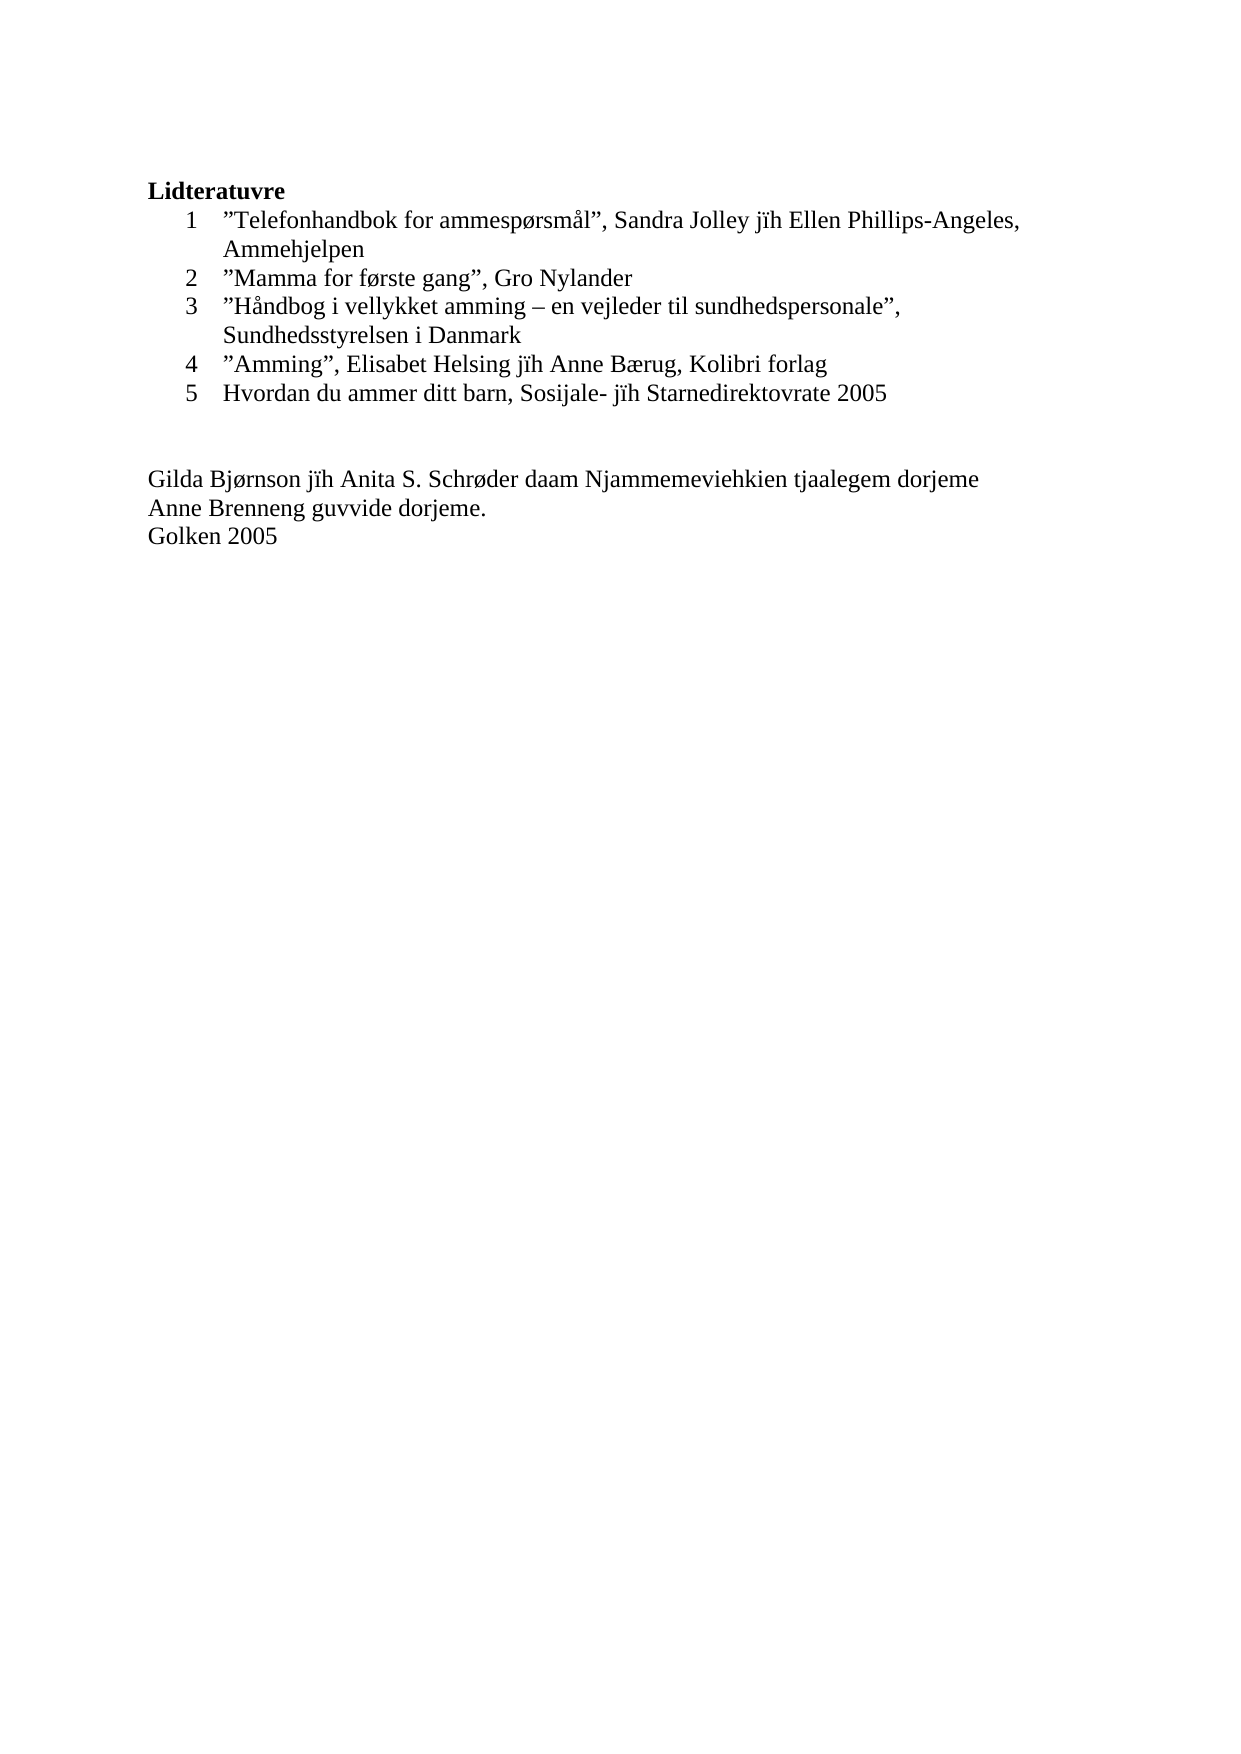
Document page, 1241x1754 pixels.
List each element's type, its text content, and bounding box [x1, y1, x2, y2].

list ”Mamma for første gang”, Gro Nylander [185, 263, 1093, 291]
text Golken 2005 [148, 521, 1093, 550]
text Gilda Bjørnson jïh Anita S. Schrøder daam Njammemeviehkien tjaalegem dorjeme [148, 464, 1093, 493]
list ”Amming”, Elisabet Helsing jïh Anne Bærug, Kolibri forlag [185, 349, 1093, 378]
text Anne Brenneng guvvide dorjeme. [148, 493, 1093, 521]
list Hvordan du ammer ditt barn, Sosijale- jïh Starnedirektovrate 2005 [185, 378, 1093, 406]
text Lidteratuvre [148, 176, 1093, 205]
list ”Telefonhandbok for ammespørsmål”, Sandra Jolley jïh Ellen Phillips-Angeles, Ammehjelpen [185, 205, 1093, 263]
list ”Håndbog i vellykket amming – en vejleder til sundhedspersonale”, Sundhedsstyrelsen i Danmark [185, 291, 1093, 349]
